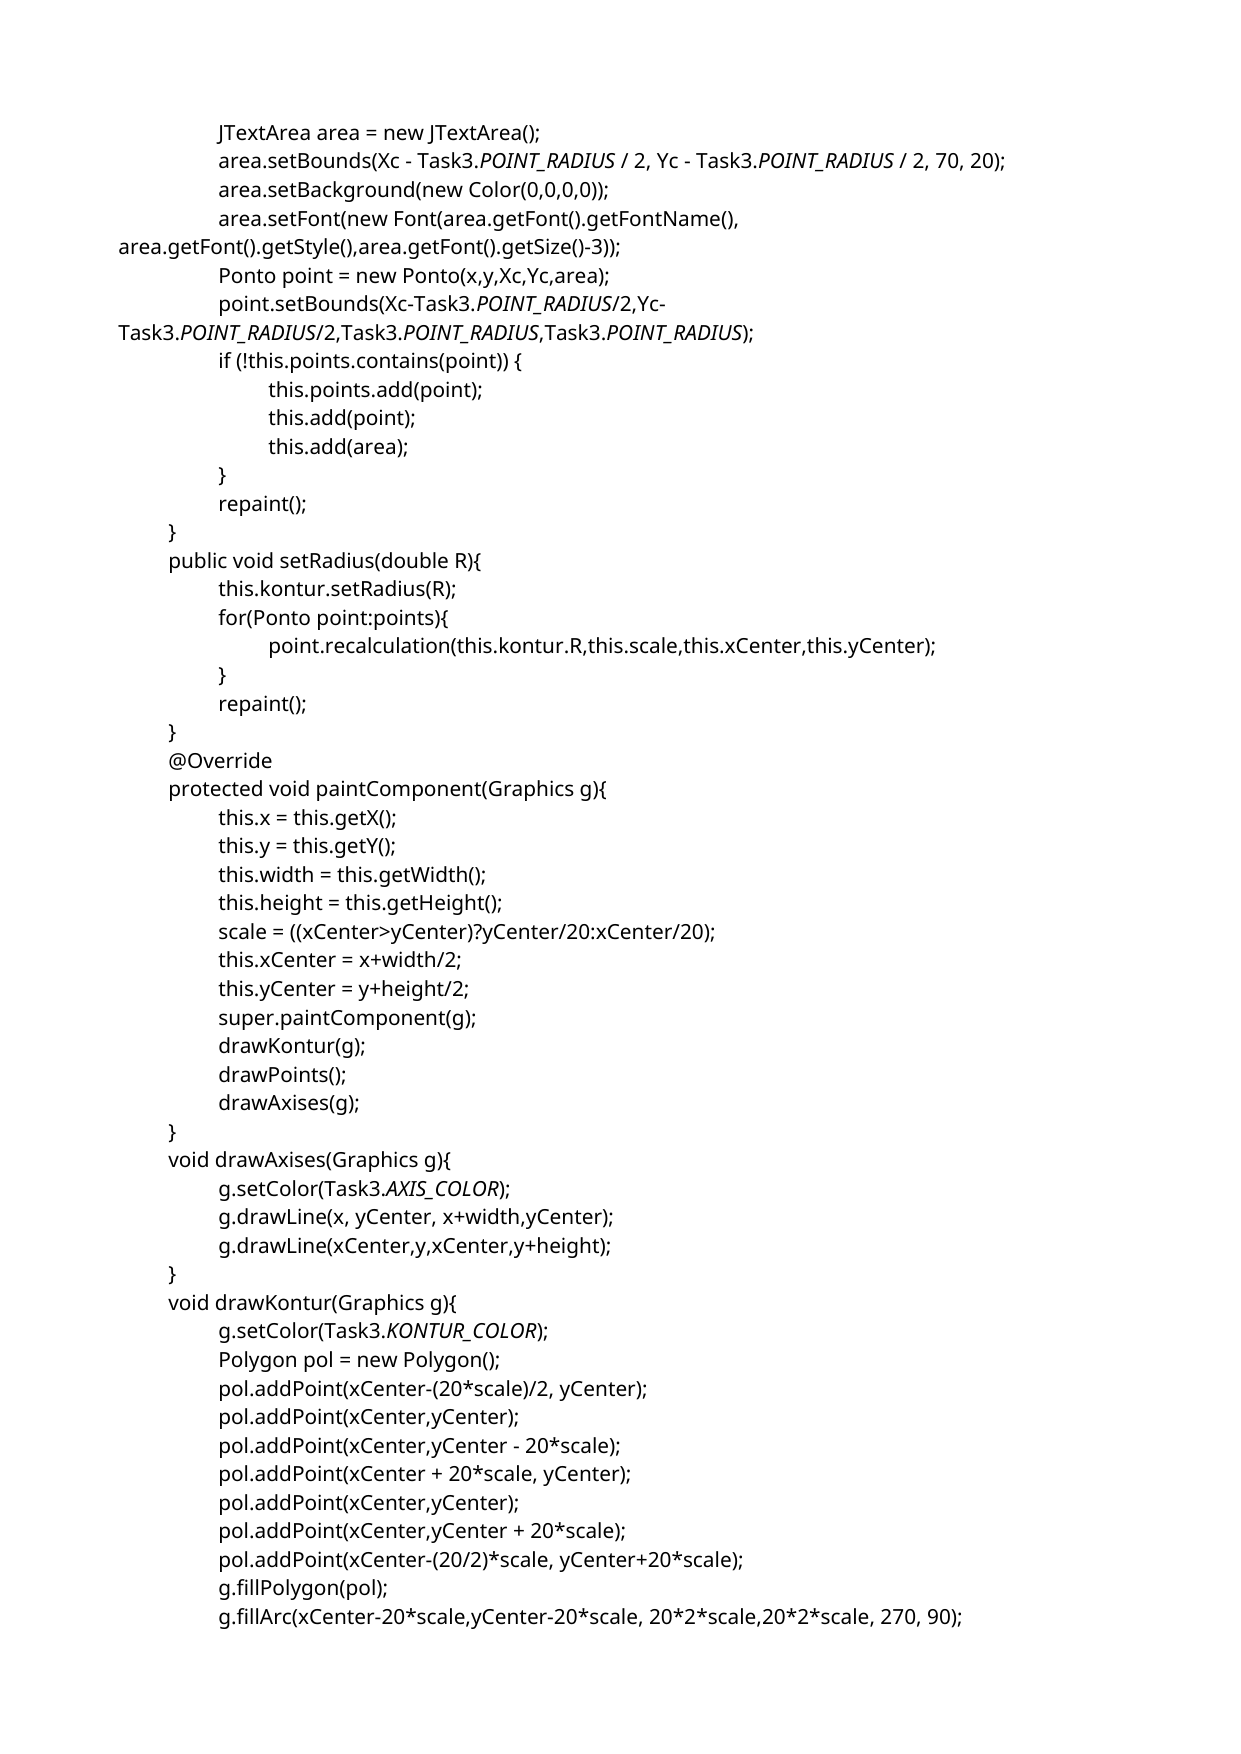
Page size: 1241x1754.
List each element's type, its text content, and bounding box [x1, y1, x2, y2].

text area.setBackground(new Color(0,0,0,0)); [118, 175, 1122, 204]
text void drawKontur(Graphics g){ [118, 1288, 1122, 1317]
text super.paintComponent(g); [118, 1003, 1122, 1031]
text g.drawLine(xCenter,y,xCenter,y+height); [118, 1231, 1122, 1259]
text pol.addPoint(xCenter-(20/2)*scale, yCenter+20*scale); [118, 1545, 1122, 1573]
text } [118, 660, 1122, 689]
text } [118, 1117, 1122, 1145]
text g.setColor(Task3.KONTUR_COLOR); [118, 1317, 1122, 1345]
text drawPoints(); [118, 1060, 1122, 1088]
text drawAxises(g); [118, 1088, 1122, 1117]
text pol.addPoint(xCenter,yCenter + 20*scale); [118, 1516, 1122, 1545]
text this.add(point); [118, 403, 1122, 432]
text this.add(area); [118, 432, 1122, 460]
text this.y = this.getY(); [118, 831, 1122, 860]
text pol.addPoint(xCenter,yCenter - 20*scale); [118, 1431, 1122, 1459]
text point.setBounds(Xc-Task3.POINT_RADIUS/2,Yc-Task3.POINT_RADIUS/2,Task3.POINT_RADIUS,Task3.POINT_RADIUS); [118, 289, 1122, 346]
text } [118, 1259, 1122, 1288]
text g.setColor(Task3.AXIS_COLOR); [118, 1174, 1122, 1202]
text Ponto point = new Ponto(x,y,Xc,Yc,area); [118, 261, 1122, 289]
text this.x = this.getX(); [118, 803, 1122, 831]
text this.yCenter = y+height/2; [118, 974, 1122, 1003]
text pol.addPoint(xCenter,yCenter); [118, 1488, 1122, 1516]
text } [118, 460, 1122, 489]
text point.recalculation(this.kontur.R,this.scale,this.xCenter,this.yCenter); [118, 632, 1122, 660]
text g.fillArc(xCenter-20*scale,yCenter-20*scale, 20*2*scale,20*2*scale, 270, 90); [118, 1602, 1122, 1631]
text repaint(); [118, 689, 1122, 717]
text g.drawLine(x, yCenter, x+width,yCenter); [118, 1202, 1122, 1231]
text } [118, 517, 1122, 546]
text this.kontur.setRadius(R); [118, 574, 1122, 603]
text for(Ponto point:points){ [118, 603, 1122, 632]
text } [118, 717, 1122, 746]
text this.xCenter = x+width/2; [118, 946, 1122, 974]
text pol.addPoint(xCenter + 20*scale, yCenter); [118, 1459, 1122, 1488]
text void drawAxises(Graphics g){ [118, 1145, 1122, 1174]
text this.height = this.getHeight(); [118, 888, 1122, 917]
text this.width = this.getWidth(); [118, 860, 1122, 888]
text g.fillPolygon(pol); [118, 1573, 1122, 1602]
text this.points.add(point); [118, 375, 1122, 403]
text drawKontur(g); [118, 1031, 1122, 1060]
text pol.addPoint(xCenter-(20*scale)/2, yCenter); [118, 1374, 1122, 1402]
text scale = ((xCenter>yCenter)?yCenter/20:xCenter/20); [118, 917, 1122, 946]
text public void setRadius(double R){ [118, 546, 1122, 574]
text pol.addPoint(xCenter,yCenter); [118, 1402, 1122, 1431]
text area.setBounds(Xc - Task3.POINT_RADIUS / 2, Yc - Task3.POINT_RADIUS / 2, 70, 20); [118, 147, 1122, 175]
text repaint(); [118, 489, 1122, 517]
text area.setFont(new Font(area.getFont().getFontName(), area.getFont().getStyle(),area.getFont().getSize()-3)); [118, 204, 1122, 261]
text Polygon pol = new Polygon(); [118, 1345, 1122, 1374]
text protected void paintComponent(Graphics g){ [118, 774, 1122, 803]
text @Override [118, 746, 1122, 774]
text JTextArea area = new JTextArea(); [118, 118, 1122, 147]
text if (!this.points.contains(point)) { [118, 346, 1122, 375]
